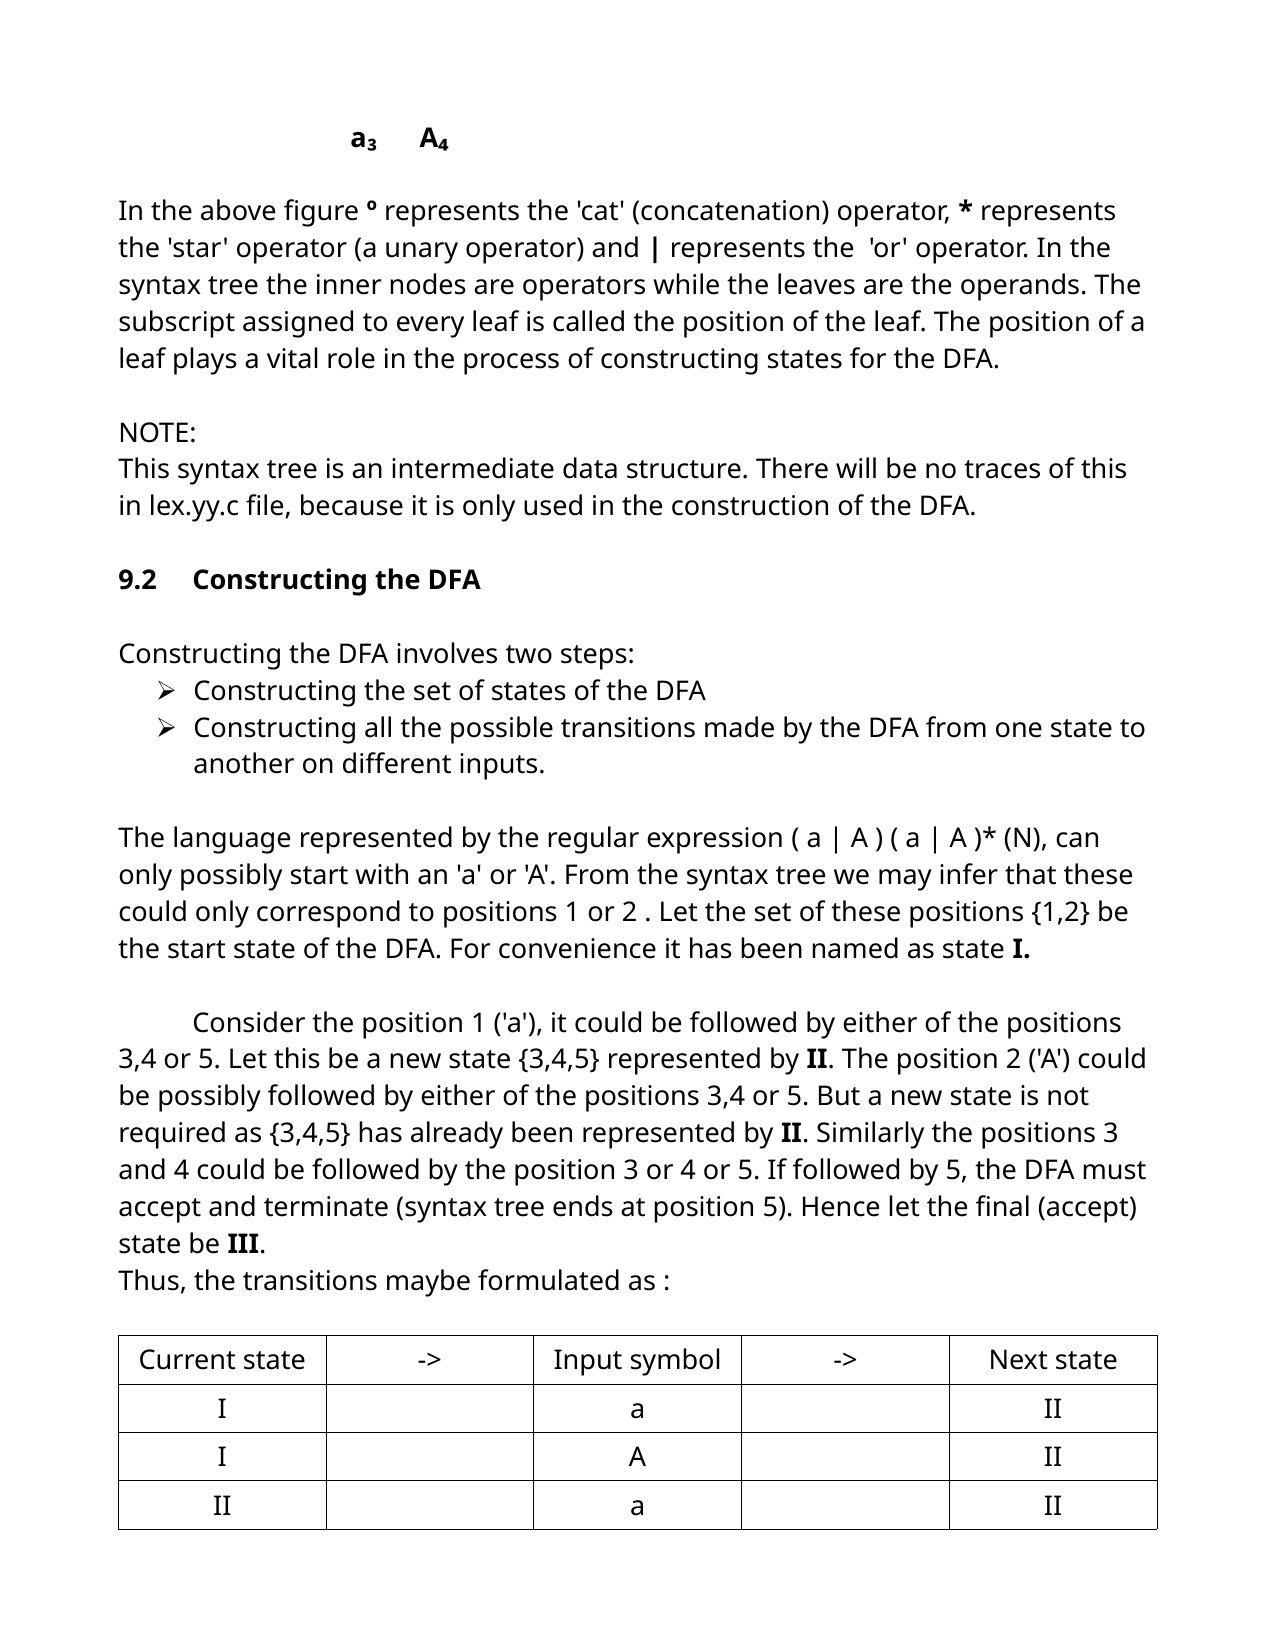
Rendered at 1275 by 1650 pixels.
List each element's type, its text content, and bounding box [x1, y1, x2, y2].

list Constructing all the possible transitions made by the DFA from one state to another on different inputs. [156, 708, 1157, 782]
text NOTE: [118, 413, 1157, 450]
table_cell II [950, 1433, 1157, 1480]
table_cell a [534, 1481, 741, 1529]
table_cell I [119, 1385, 326, 1432]
text Consider the position 1 ('a'), it could be followed by either of the positions 3,4 or 5. Let this be a new state {3,4,5} represented by II. The position 2 ('A') could be possibly followed by either of the positions 3,4 or 5. But a new state is not required as {3,4,5} has already been represented by II. Similarly the positions 3 and 4 could be followed by the position 3 or 4 or 5. If followed by 5, the DFA must accept and terminate (syntax tree ends at position 5). Hence let the final (accept) state be III. [118, 1003, 1157, 1261]
table_header Next state [950, 1336, 1157, 1383]
table_cell II [119, 1481, 326, 1529]
table_header -> [327, 1336, 533, 1383]
table_cell [327, 1481, 533, 1529]
text This syntax tree is an intermediate data structure. There will be no traces of this in lex.yy.c file, because it is only used in the construction of the DFA. [118, 450, 1157, 524]
text 9.2 Constructing the DFA [118, 561, 1157, 597]
table_header -> [742, 1336, 949, 1383]
table_header Current state [119, 1336, 326, 1383]
text Thus, the transitions maybe formulated as : [118, 1261, 1157, 1298]
text Constructing the DFA involves two steps: [118, 634, 1157, 671]
text The language represented by the regular expression ( a | A ) ( a | A )* (N), can only possibly start with an 'a' or 'A'. From the syntax tree we may infer that these could only correspond to positions 1 or 2 . Let the set of these positions {1,2} be the start state of the DFA. For convenience it has been named as state I. [118, 819, 1157, 966]
table_cell [742, 1385, 949, 1432]
table_cell a [534, 1385, 741, 1432]
table_cell [327, 1385, 533, 1432]
table_cell II [950, 1481, 1157, 1529]
text a₃ A₄ [118, 118, 1157, 155]
text In the above figure º represents the 'cat' (concatenation) operator, * represents the 'star' operator (a unary operator) and | represents the 'or' operator. In the syntax tree the inner nodes are operators while the leaves are the operands. The subscript assigned to every leaf is called the position of the leaf. The position of a leaf plays a vital role in the process of constructing states for the DFA. [118, 192, 1157, 376]
table_cell [742, 1481, 949, 1529]
table_cell I [119, 1433, 326, 1480]
table_cell A [534, 1433, 741, 1480]
table_cell [742, 1433, 949, 1480]
list Constructing the set of states of the DFA [156, 671, 1157, 708]
table_header Input symbol [534, 1336, 741, 1383]
table_cell II [950, 1385, 1157, 1432]
table_cell [327, 1433, 533, 1480]
